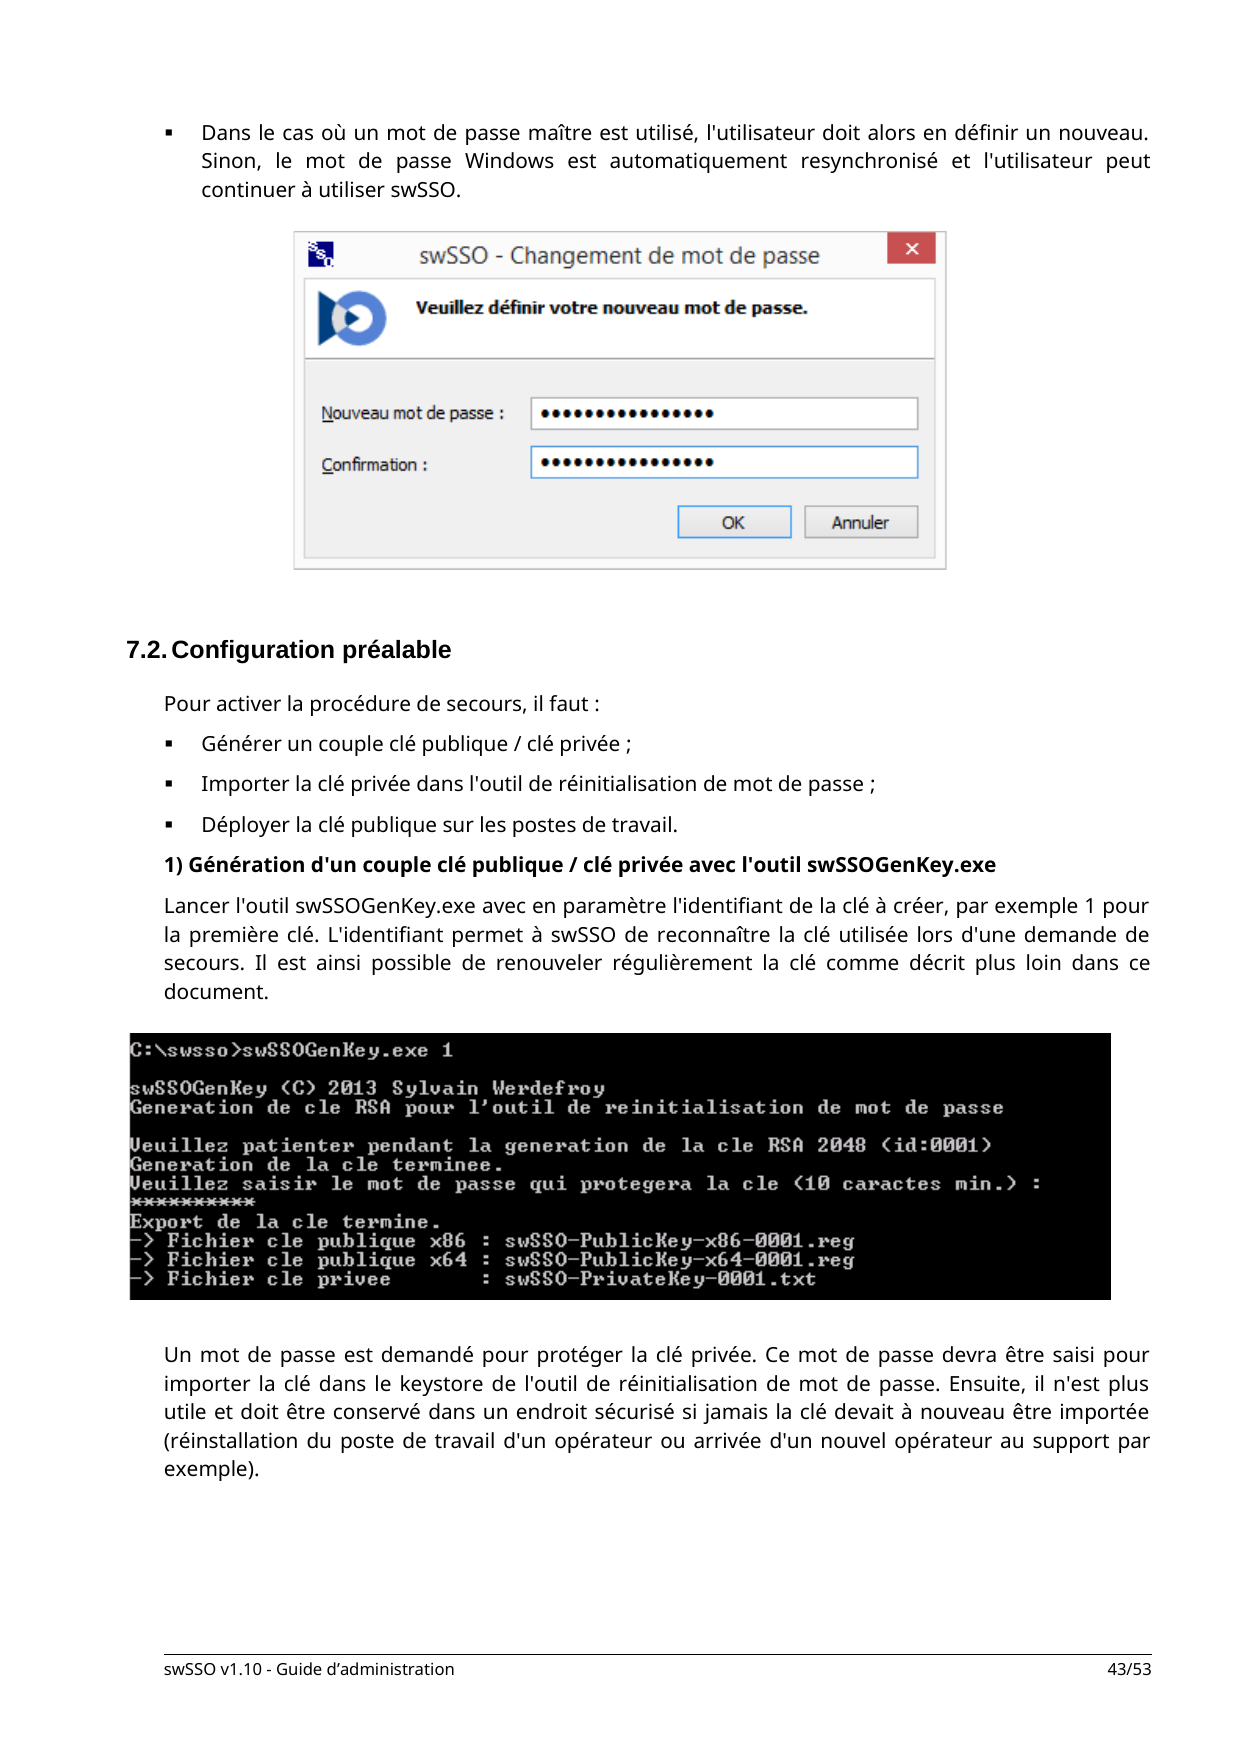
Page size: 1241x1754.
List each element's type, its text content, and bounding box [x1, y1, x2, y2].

picture [293, 231, 947, 570]
text Un mot de passe est demandé pour protéger la clé privée. Ce mot de passe devra être saisi pour importer la clé dans le keystore de l'outil de réinitialisation de mot de passe. Ensuite, il n'est plus utile et doit être conservé dans un endroit sécurisé si jamais la clé devait à nouveau être importée (réinstallation du poste de travail d'un opérateur ou arrivée d'un nouvel opérateur au support par exemple). [164, 1340, 1152, 1483]
list Générer un couple clé publique / clé privée ; [164, 729, 1152, 758]
text Lancer l'outil swSSOGenKey.exe avec en paramètre l'identifiant de la clé à créer, par exemple 1 pour la première clé. L'identifiant permet à swSSO de reconnaître la clé utilisée lors d'une demande de secours. Il est ainsi possible de renouveler régulièrement la clé comme décrit plus loin dans ce document. [164, 892, 1152, 1005]
text 1) Génération d'un couple clé publique / clé privée avec l'outil swSSOGenKey.exe [164, 851, 1152, 879]
subtitle Configuration préalable [126, 635, 1152, 664]
text Pour activer la procédure de secours, il faut : [164, 689, 1152, 717]
list Dans le cas où un mot de passe maître est utilisé, l'utilisateur doit alors en définir un nouveau. Sinon, le mot de passe Windows est automatiquement resynchronisé et l'utilisateur peut continuer à utiliser swSSO. [164, 118, 1152, 203]
list Importer la clé privée dans l'outil de réinitialisation de mot de passe ; [164, 769, 1152, 798]
list Déployer la clé publique sur les postes de travail. [164, 810, 1152, 838]
